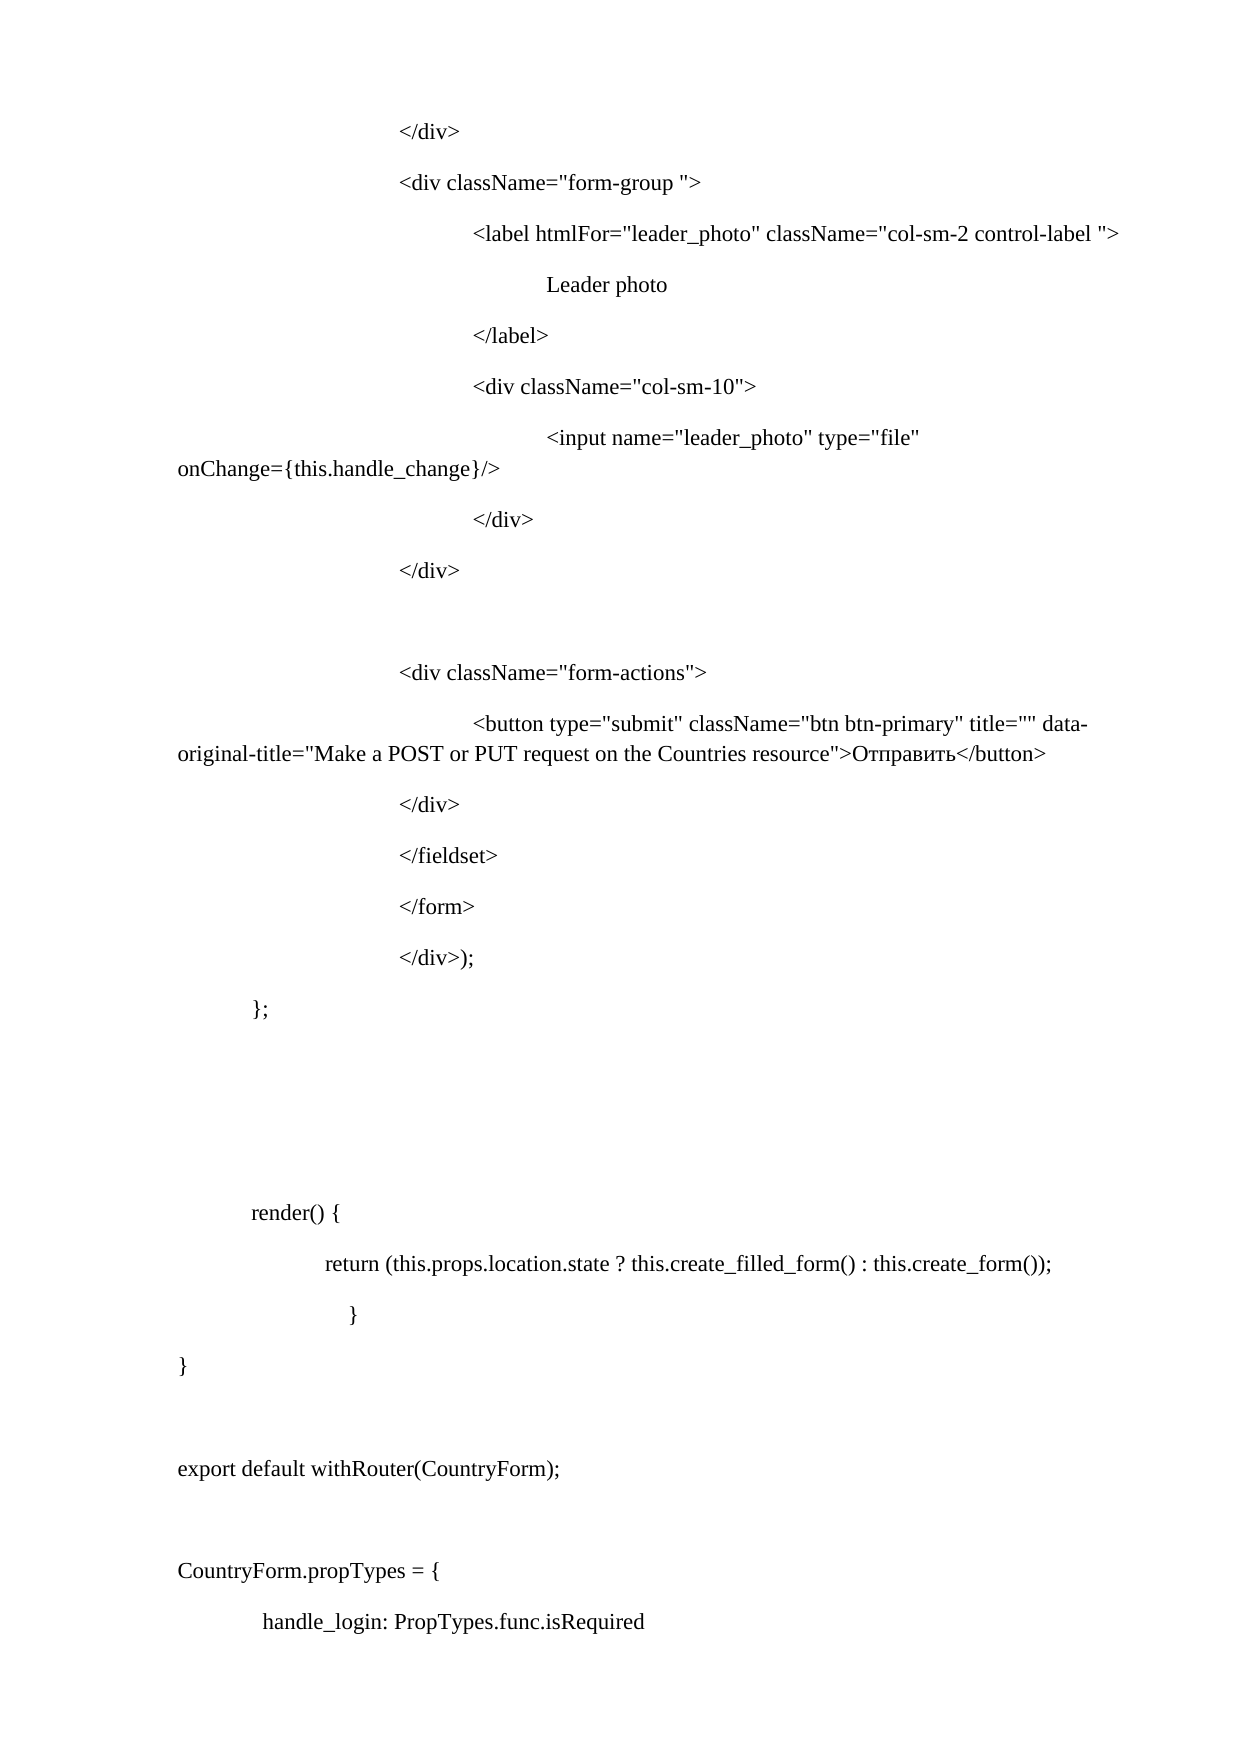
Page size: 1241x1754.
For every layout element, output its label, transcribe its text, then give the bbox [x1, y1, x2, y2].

text <div className="col-sm-10"> [177, 373, 1152, 400]
text </label> [177, 322, 1152, 349]
text } [177, 1352, 1152, 1379]
text } [177, 1301, 1152, 1328]
text <button type="submit" className="btn btn-primary" title="" data-original-title="Make a POST or PUT request on the Countries resource">Отправить</button> [177, 710, 1152, 766]
text </div> [177, 118, 1152, 144]
text <input name="leader_photo" type="file" onChange={this.handle_change}/> [177, 424, 1152, 481]
text }; [177, 995, 1152, 1022]
text </div>); [177, 944, 1152, 971]
text render() { [177, 1199, 1152, 1226]
text CountryForm.propTypes = { [177, 1557, 1152, 1583]
text return (this.props.location.state ? this.create_filled_form() : this.create_form()); [177, 1250, 1152, 1277]
text <label htmlFor="leader_photo" className="col-sm-2 control-label "> [177, 220, 1152, 247]
text export default withRouter(CountryForm); [177, 1454, 1152, 1481]
text </form> [177, 893, 1152, 919]
text Leader photo [177, 271, 1152, 298]
text <div className="form-actions"> [177, 659, 1152, 685]
text </div> [177, 506, 1152, 532]
text handle_login: PropTypes.func.isRequired [177, 1608, 1152, 1634]
text </fieldset> [177, 842, 1152, 868]
text </div> [177, 791, 1152, 817]
text </div> [177, 557, 1152, 583]
text <div className="form-group "> [177, 169, 1152, 196]
